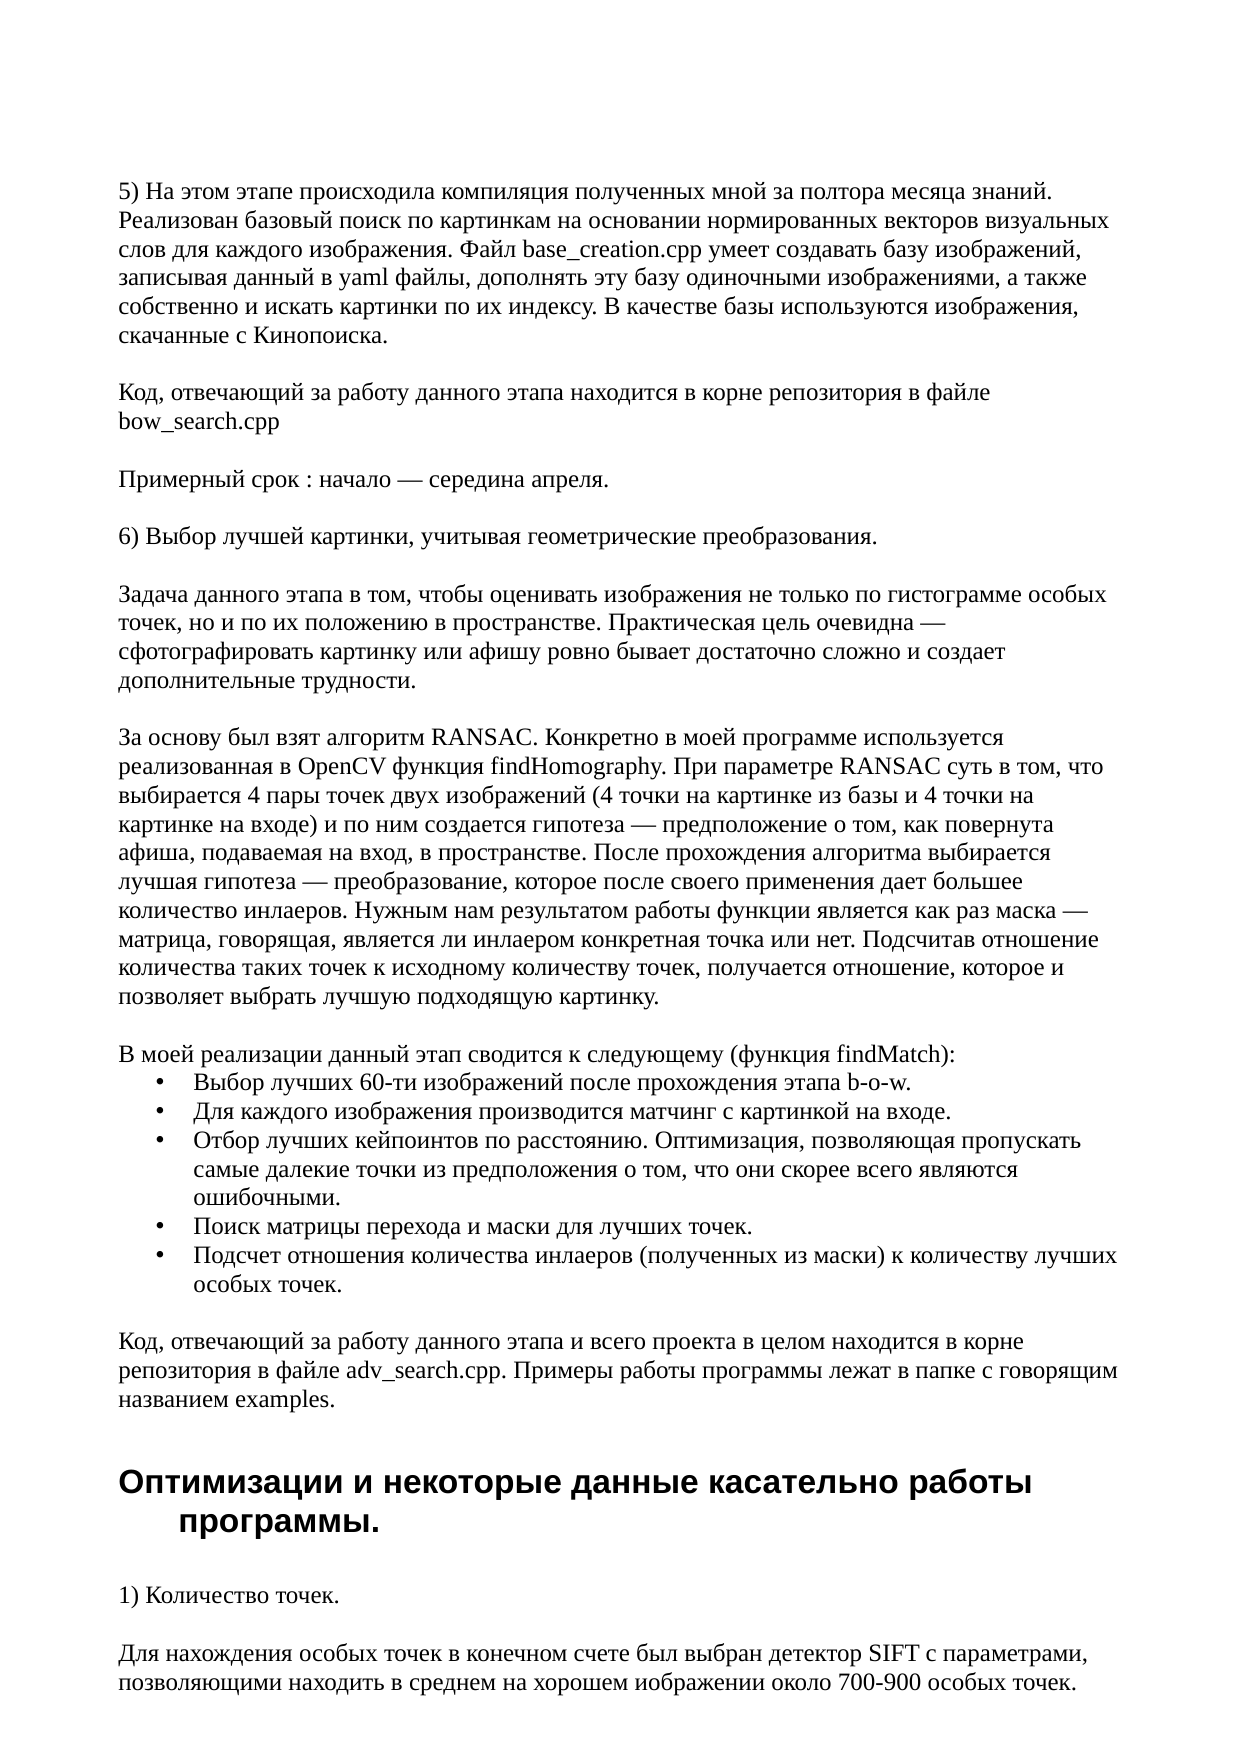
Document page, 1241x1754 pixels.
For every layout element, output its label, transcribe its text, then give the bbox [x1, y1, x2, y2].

list Отбор лучших кейпоинтов по расстоянию. Оптимизация, позволяющая пропускать самые далекие точки из предположения о том, что они скорее всего являются ошибочными. [156, 1125, 1122, 1211]
text Задача данного этапа в том, чтобы оценивать изображения не только по гистограмме особых точек, но и по их положению в пространстве. Практическая цель очевидна — сфотографировать картинку или афишу ровно бывает достаточно сложно и создает дополнительные трудности. [118, 579, 1122, 694]
text Для нахождения особых точек в конечном счете был выбран детектор SIFT с параметрами, позволяющими находить в среднем на хорошем иображении около 700-900 особых точек. [118, 1638, 1122, 1696]
text 5) На этом этапе происходила компиляция полученных мной за полтора месяца знаний. Реализован базовый поиск по картинкам на основании нормированных векторов визуальных слов для каждого изображения. Файл base_creation.cpp умеет создавать базу изображений, записывая данный в yaml файлы, дополнять эту базу одиночными изображениями, а также собственно и искать картинки по их индексу. В качестве базы используются изображения, скачанные с Кинопоиска. [118, 176, 1122, 349]
text В моей реализации данный этап сводится к следующему (функция findMatch): [118, 1039, 1122, 1067]
list Выбор лучших 60-ти изображений после прохождения этапа b-o-w. [156, 1067, 1122, 1096]
text За основу был взят алгоритм RANSAC. Конкретно в моей программе используется реализованная в OpenCV функция findHomography. При параметре RANSAC суть в том, что выбирается 4 пары точек двух изображений (4 точки на картинке из базы и 4 точки на картинке на входе) и по ним создается гипотеза — предположение о том, как повернута афиша, подаваемая на вход, в пространстве. После прохождения алгоритма выбирается лучшая гипотеза — преобразование, которое после своего применения дает большее количество инлаеров. Нужным нам результатом работы функции является как раз маска — матрица, говорящая, является ли инлаером конкретная точка или нет. Подсчитав отношение количества таких точек к исходному количеству точек, получается отношение, которое и позволяет выбрать лучшую подходящую картинку. [118, 722, 1122, 1010]
text 6) Выбор лучшей картинки, учитывая геометрические преобразования. [118, 521, 1122, 550]
text Код, отвечающий за работу данного этапа и всего проекта в целом находится в корне репозитория в файле adv_search.cpp. Примеры работы программы лежат в папке с говорящим названием examples. [118, 1326, 1122, 1412]
subtitle Оптимизации и некоторые данные касательно работы программы. [118, 1462, 1122, 1539]
text Примерный срок : начало — середина апреля. [118, 464, 1122, 492]
text Код, отвечающий за работу данного этапа находится в корне репозитория в файле bow_search.cpp [118, 377, 1122, 435]
list Для каждого изображения производится матчинг с картинкой на входе. [156, 1096, 1122, 1125]
list Подсчет отношения количества инлаеров (полученных из маски) к количеству лучших особых точек. [156, 1240, 1122, 1297]
list Поиск матрицы перехода и маски для лучших точек. [156, 1211, 1122, 1240]
text 1) Количество точек. [118, 1581, 1122, 1609]
